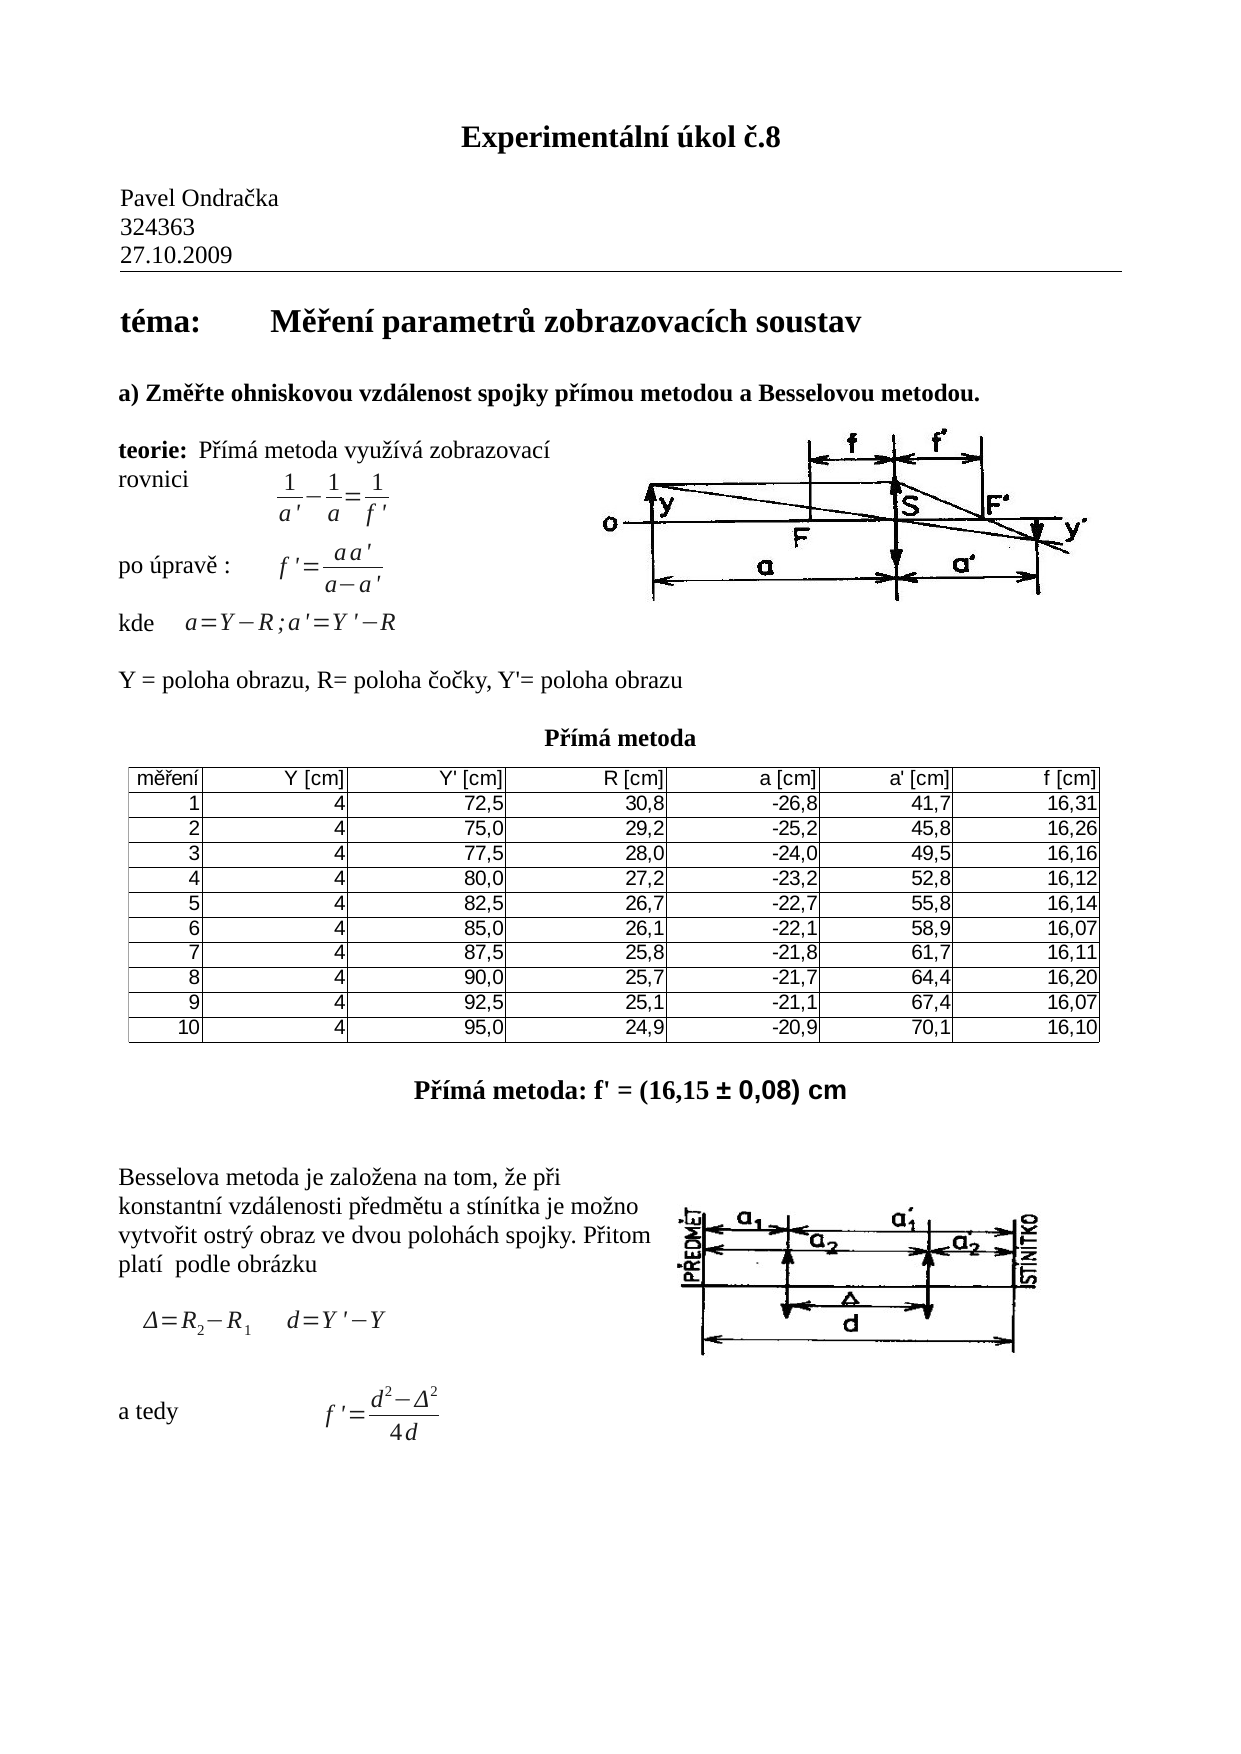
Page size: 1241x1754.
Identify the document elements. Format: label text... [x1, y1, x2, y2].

text Experimentální úkol č.8 [120, 118, 1122, 154]
text [1094, 435, 1122, 493]
text po úpravě : [118, 550, 592, 579]
text Besselova metoda je založena na tom, že při konstantní vzdálenosti předmětu a stínítka je možno vytvořit ostrý obraz ve dvou polohách spojky. Přitom platí podle obrázku [118, 1162, 1122, 1277]
text Přímá metoda [118, 723, 1122, 751]
text Přímá metoda: f' = (16,15 ± 0,08) cm [118, 1074, 1122, 1105]
text Pavel Ondračka [120, 183, 1122, 212]
text teorie: Přímá metoda využívá zobrazovací rovnici [118, 435, 592, 493]
text téma: Měření parametrů zobrazovacích soustav [120, 301, 1122, 339]
text 27.10.2009 [120, 240, 1122, 271]
text a tedy [118, 1396, 1122, 1425]
text Y = poloha obrazu, R= poloha čočky, Y'= poloha obrazu [118, 665, 1122, 694]
text kde [118, 608, 1122, 636]
picture [592, 421, 1094, 621]
text a) Změřte ohniskovou vzdálenost spojky přímou metodou a Besselovou metodou. [118, 378, 1122, 406]
text [1094, 550, 1122, 579]
text 324363 [120, 212, 1122, 240]
picture [669, 1191, 1047, 1364]
